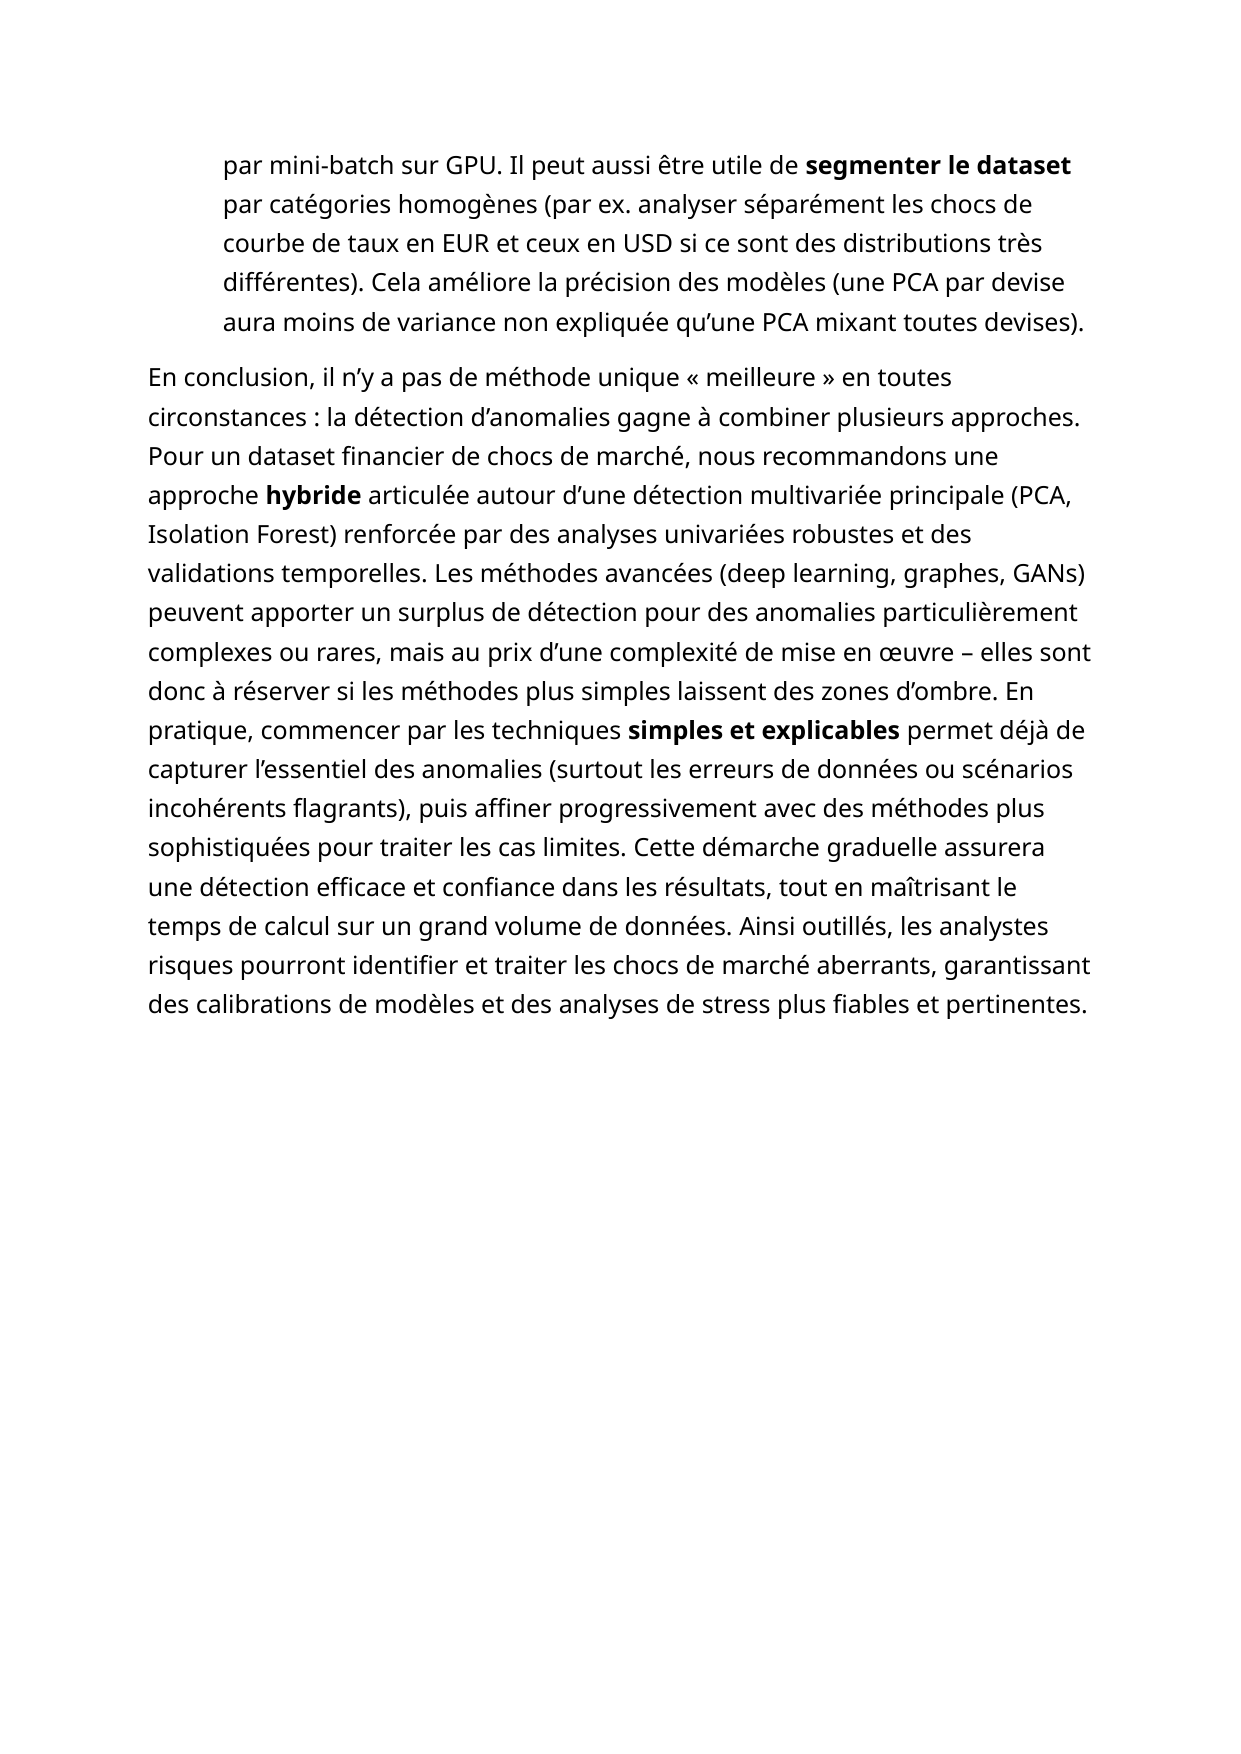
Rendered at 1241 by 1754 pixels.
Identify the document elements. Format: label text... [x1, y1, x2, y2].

text En conclusion, il n’y a pas de méthode unique « meilleure » en toutes circonstances : la détection d’anomalies gagne à combiner plusieurs approches. Pour un dataset financier de chocs de marché, nous recommandons une approche hybride articulée autour d’une détection multivariée principale (PCA, Isolation Forest) renforcée par des analyses univariées robustes et des validations temporelles. Les méthodes avancées (deep learning, graphes, GANs) peuvent apporter un surplus de détection pour des anomalies particulièrement complexes ou rares, mais au prix d’une complexité de mise en œuvre – elles sont donc à réserver si les méthodes plus simples laissent des zones d’ombre. En pratique, commencer par les techniques simples et explicables permet déjà de capturer l’essentiel des anomalies (surtout les erreurs de données ou scénarios incohérents flagrants), puis affiner progressivement avec des méthodes plus sophistiquées pour traiter les cas limites. Cette démarche graduelle assurera une détection efficace et confiance dans les résultats, tout en maîtrisant le temps de calcul sur un grand volume de données. Ainsi outillés, les analystes risques pourront identifier et traiter les chocs de marché aberrants, garantissant des calibrations de modèles et des analyses de stress plus fiables et pertinentes. [148, 360, 1093, 1021]
list par mini-batch sur GPU. Il peut aussi être utile de segmenter le dataset par catégories homogènes (par ex. analyser séparément les chocs de courbe de taux en EUR et ceux en USD si ce sont des distributions très différentes). Cela améliore la précision des modèles (une PCA par devise aura moins de variance non expliquée qu’une PCA mixant toutes devises). [185, 148, 1093, 338]
